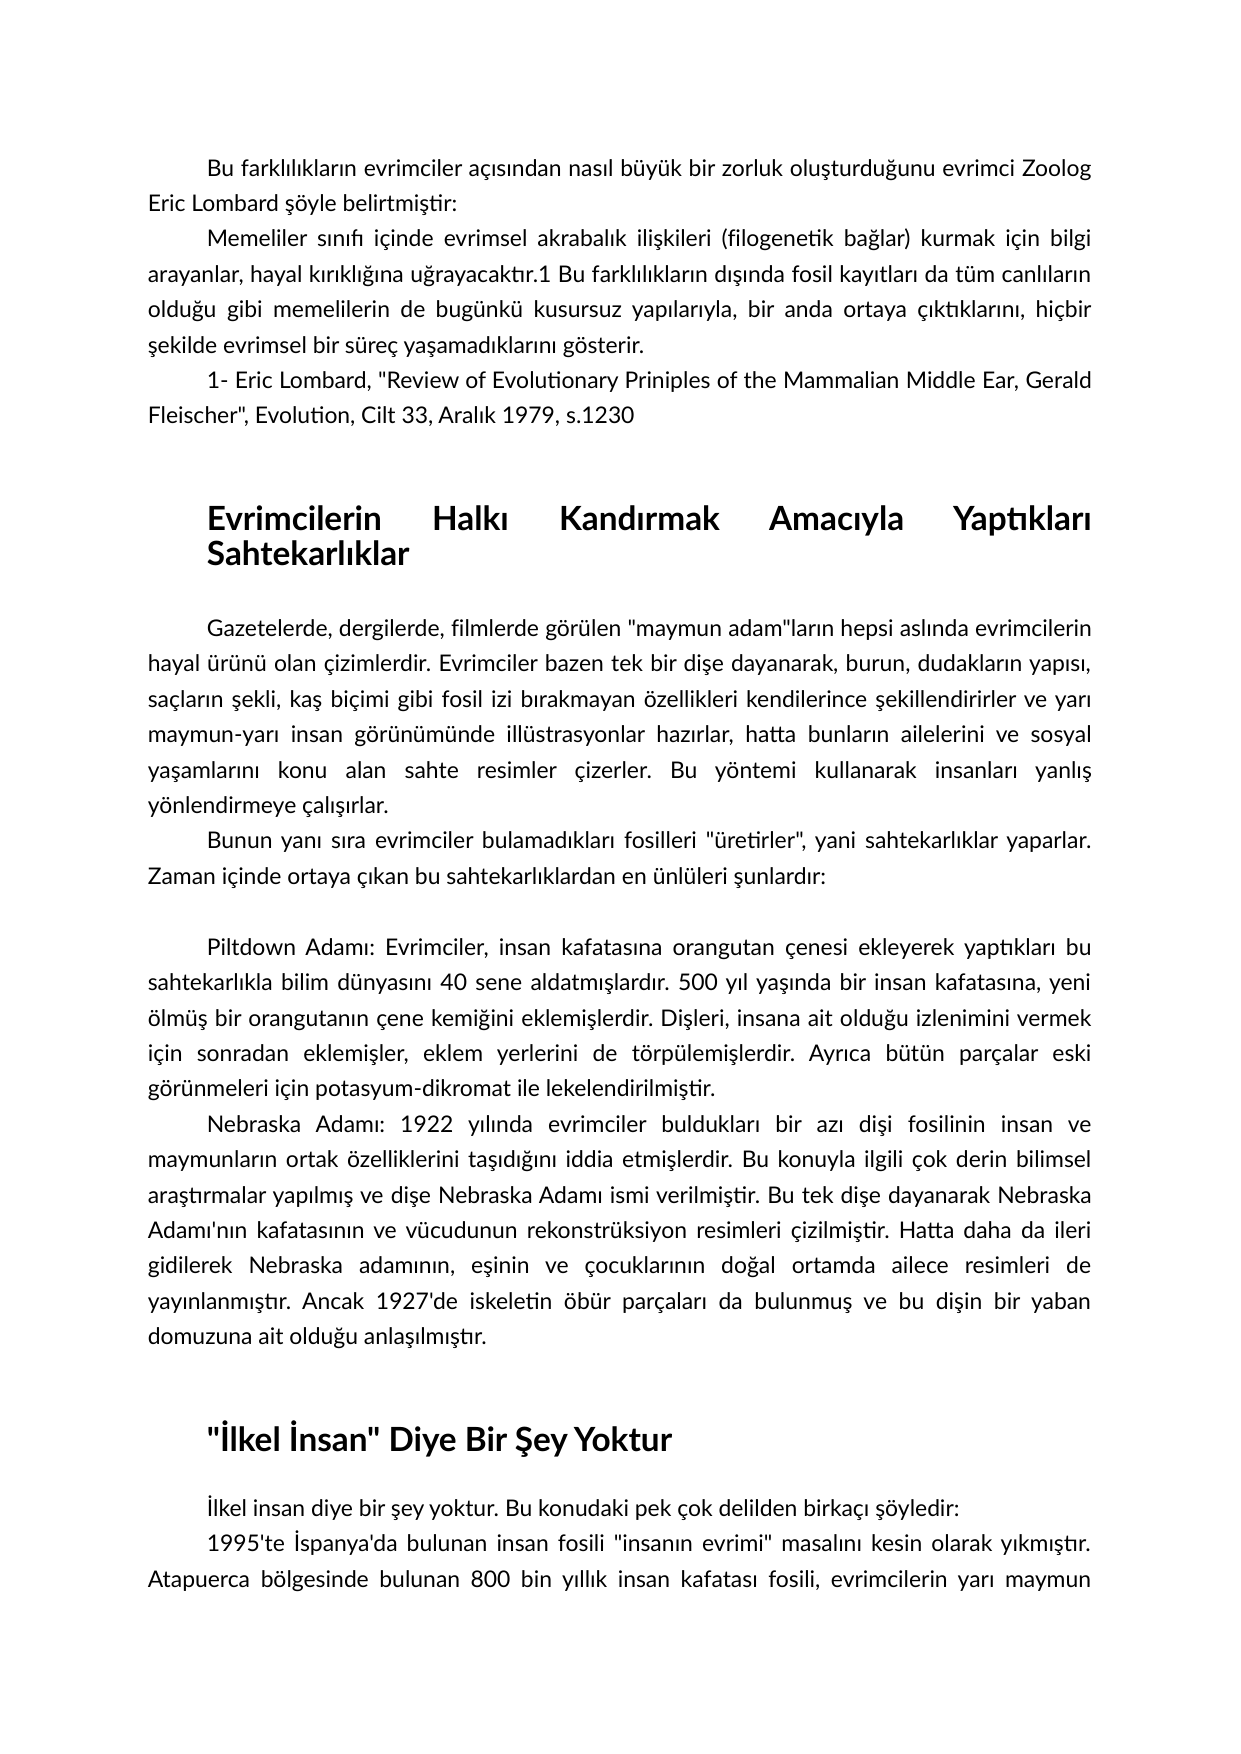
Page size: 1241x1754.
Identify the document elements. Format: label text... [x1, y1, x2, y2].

text Gazetelerde, dergilerde, filmlerde görülen "maymun adam"ların hepsi aslında evrimcilerin hayal ürünü olan çizimlerdir. Evrimciler bazen tek bir dişe dayanarak, burun, dudakların yapısı, saçların şekli, kaş biçimi gibi fosil izi bırakmayan özellikleri kendilerince şekillendirirler ve yarı maymun-yarı insan görünümünde illüstrasyonlar hazırlar, hatta bunların ailelerini ve sosyal yaşamlarını konu alan sahte resimler çizerler. Bu yöntemi kullanarak insanları yanlış yönlendirmeye çalışırlar. [148, 608, 1093, 821]
text Bu farklılıkların evrimciler açısından nasıl büyük bir zorluk oluşturduğunu evrimci Zoolog Eric Lombard şöyle belirtmiştir: [148, 148, 1093, 218]
text 1- Eric Lombard, "Review of Evolutionary Priniples of the Mammalian Middle Ear, Gerald Fleischer", Evolution, Cilt 33, Aralık 1979, s.1230 [148, 360, 1093, 431]
text Bunun yanı sıra evrimciler bulamadıkları fosilleri "üretirler", yani sahtekarlıklar yaparlar. Zaman içinde ortaya çıkan bu sahtekarlıklardan en ünlüleri şunlardır: [148, 821, 1093, 891]
text Nebraska Adamı: 1922 yılında evrimciler buldukları bir azı dişi fosilinin insan ve maymunların ortak özelliklerini taşıdığını iddia etmişlerdir. Bu konuyla ilgili çok derin bilimsel araştırmalar yapılmış ve dişe Nebraska Adamı ismi verilmiştir. Bu tek dişe dayanarak Nebraska Adamı'nın kafatasının ve vücudunun rekonstrüksiyon resimleri çizilmiştir. Hatta daha da ileri gidilerek Nebraska adamının, eşinin ve çocuklarının doğal ortamda ailece resimleri de yayınlanmıştır. Ancak 1927'de iskeletin öbür parçaları da bulunmuş ve bu dişin bir yaban domuzuna ait olduğu anlaşılmıştır. [148, 1104, 1093, 1352]
text İlkel insan diye bir şey yoktur. Bu konudaki pek çok delilden birkaçı şöyledir: [148, 1488, 1093, 1523]
subtitle "İlkel İnsan" Diye Bir Şey Yoktur [148, 1423, 1093, 1458]
text Memeliler sınıfı içinde evrimsel akrabalık ilişkileri (filogenetik bağlar) kurmak için bilgi arayanlar, hayal kırıklığına uğrayacaktır.1 Bu farklılıkların dışında fosil kayıtları da tüm canlıların olduğu gibi memelilerin de bugünkü kusursuz yapılarıyla, bir anda ortaya çıktıklarını, hiçbir şekilde evrimsel bir süreç yaşamadıklarını gösterir. [148, 218, 1093, 360]
text Piltdown Adamı: Evrimciler, insan kafatasına orangutan çenesi ekleyerek yaptıkları bu sahtekarlıkla bilim dünyasını 40 sene aldatmışlardır. 500 yıl yaşında bir insan kafatasına, yeni ölmüş bir orangutanın çene kemiğini eklemişlerdir. Dişleri, insana ait olduğu izlenimini vermek için sonradan eklemişler, eklem yerlerini de törpülemişlerdir. Ayrıca bütün parçalar eski görünmeleri için potasyum-dikromat ile lekelendirilmiştir. [148, 927, 1093, 1104]
text Evrimcilerin Halkı Kandırmak Amacıyla Yaptıkları Sahtekarlıklar [207, 502, 1093, 573]
text 1995'te İspanya'da bulunan insan fosili "insanın evrimi" masalını kesin olarak yıkmıştır. Atapuerca bölgesinde bulunan 800 bin yıllık insan kafatası fosili, evrimcilerin yarı maymun [148, 1523, 1093, 1594]
